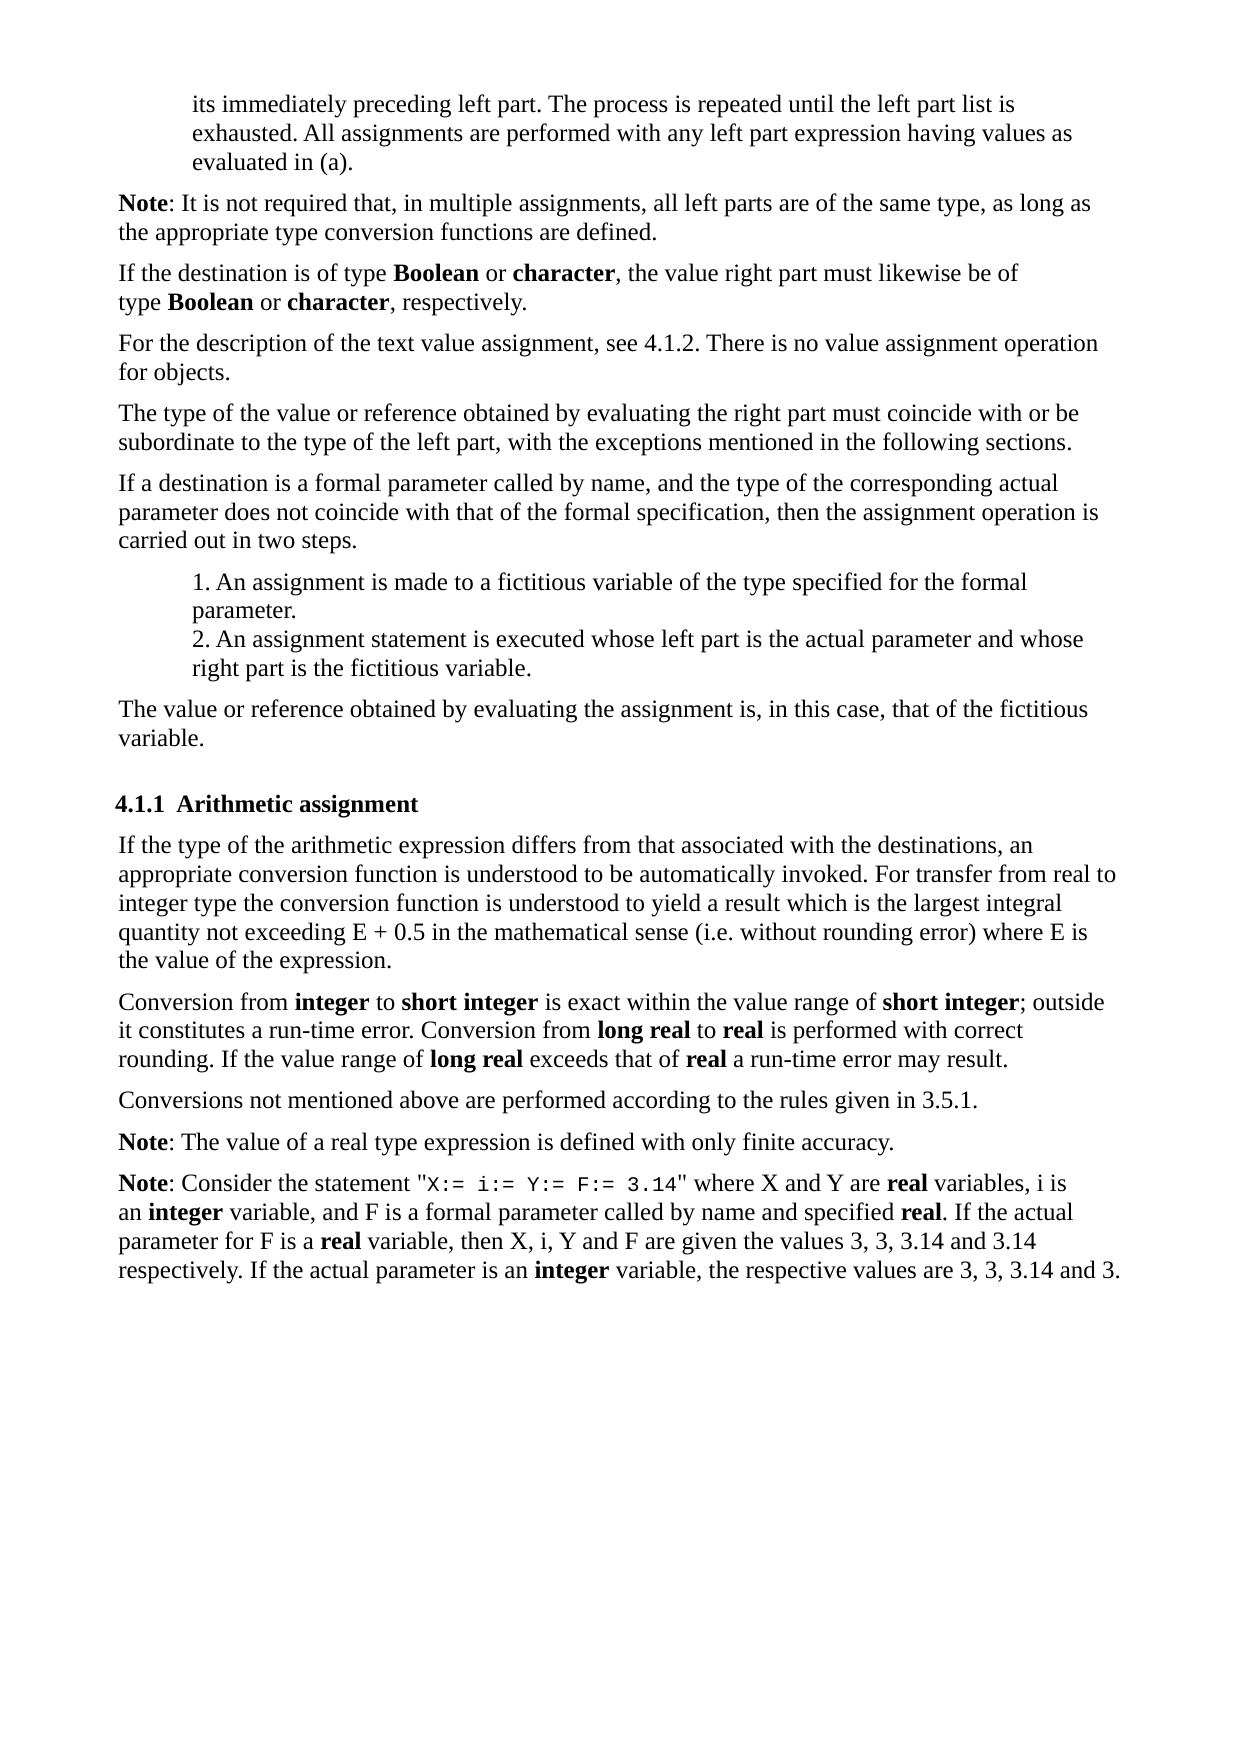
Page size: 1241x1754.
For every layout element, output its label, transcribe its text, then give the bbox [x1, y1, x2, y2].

text Note: It is not required that, in multiple assignments, all left parts are of the same type, as long as the appropriate type conversion functions are defined. [118, 188, 1122, 245]
text If a destination is a formal parameter called by name, and the type of the corresponding actual parameter does not coincide with that of the formal specification, then the assignment operation is carried out in two steps. [118, 468, 1122, 554]
text The value or reference obtained by evaluating the assignment is, in this case, that of the fictitious variable. [118, 694, 1122, 752]
text Conversions not mentioned above are performed according to the rules given in 3.5.1. [118, 1085, 1122, 1114]
list its immediately preceding left part. The process is repeated until the left part list is exhausted. All assignments are performed with any left part expression having values as evaluated in (a). [118, 89, 1122, 175]
list An assignment is made to a fictitious variable of the type specified for the formal parameter. [118, 567, 1122, 624]
text For the description of the text value assignment, see 4.1.2. There is no value assignment operation for objects. [118, 328, 1122, 385]
text Conversion from integer to short integer is exact within the value range of short integer; outside it constitutes a run-time error. Conversion from long real to real is performed with correct rounding. If the value range of long real exceeds that of real a run-time error may result. [118, 987, 1122, 1073]
text Note: Consider the statement "X:= i:= Y:= F:= 3.14" where X and Y are real variables, i is an integer variable, and F is a formal parameter called by name and specified real. If the actual parameter for F is a real variable, then X, i, Y and F are given the values 3, 3, 3.14 and 3.14 respectively. If the actual parameter is an integer variable, the respective values are 3, 3, 3.14 and 3. [118, 1168, 1122, 1284]
list An assignment statement is executed whose left part is the actual parameter and whose right part is the fictitious variable. [118, 624, 1122, 682]
text The type of the value or reference obtained by evaluating the right part must coincide with or be subordinate to the type of the left part, with the exceptions mentioned in the following sections. [118, 398, 1122, 455]
subtitle 4.1.1 Arithmetic assignment [115, 789, 1122, 818]
text If the destination is of type Boolean or character, the value right part must likewise be of type Boolean or character, respectively. [118, 258, 1122, 315]
text Note: The value of a real type expression is defined with only finite accuracy. [118, 1127, 1122, 1155]
text If the type of the arithmetic expression differs from that associated with the destinations, an appropriate conversion function is understood to be automatically invoked. For transfer from real to integer type the conversion function is understood to yield a result which is the largest integral quantity not exceeding E + 0.5 in the mathematical sense (i.e. without rounding error) where E is the value of the expression. [118, 830, 1122, 974]
